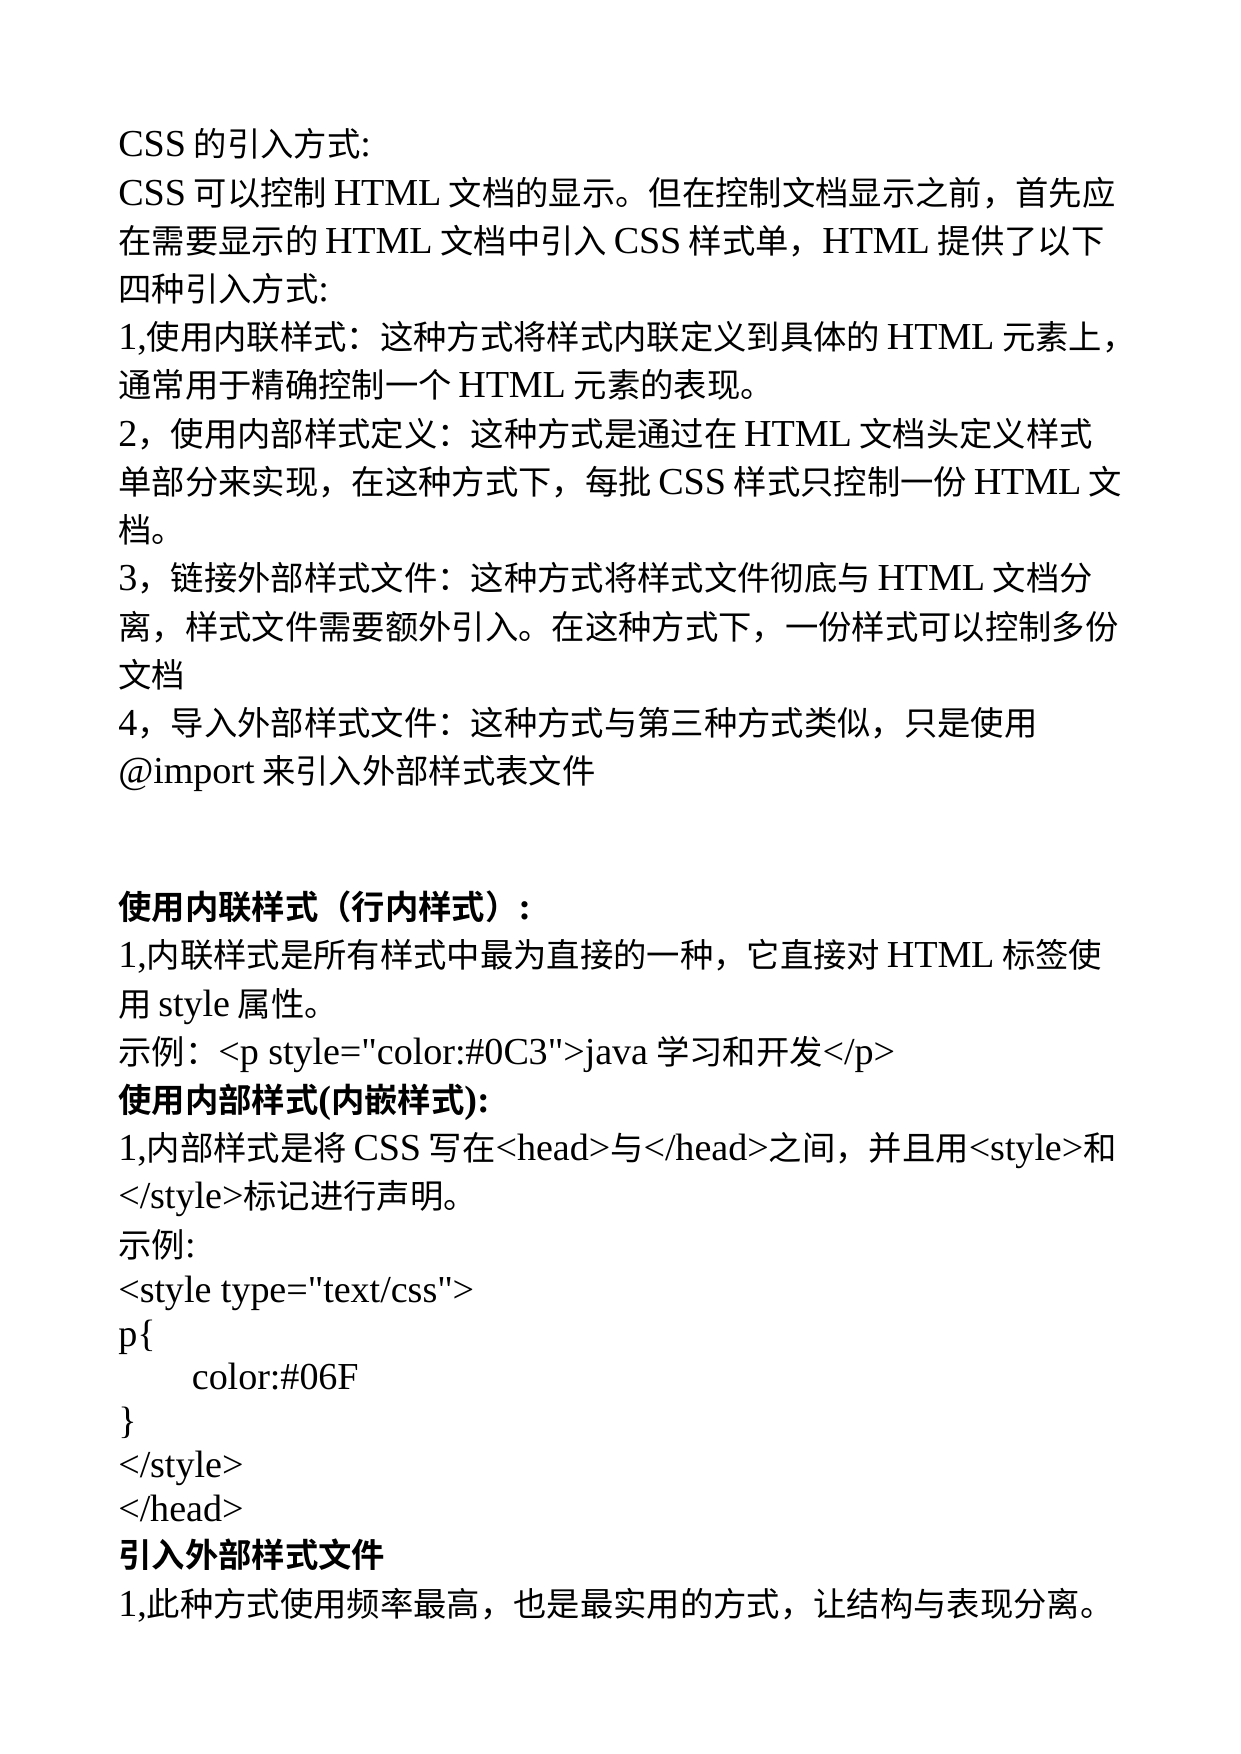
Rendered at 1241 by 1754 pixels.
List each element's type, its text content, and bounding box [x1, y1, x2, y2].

text 4，导入外部样式文件：这种方式与第三种方式类似，只是使用@import来引入外部样式表文件 [118, 697, 1122, 793]
text CSS可以控制HTML文档的显示。但在控制文档显示之前，首先应在需要显示的HTML文档中引入CSS样式单，HTML提供了以下四种引入方式: [118, 166, 1122, 311]
text 2，使用内部样式定义：这种方式是通过在HTML文档头定义样式单部分来实现，在这种方式下，每批CSS样式只控制一份HTML文档。 [118, 407, 1122, 552]
text 3，链接外部样式文件：这种方式将样式文件彻底与HTML文档分离，样式文件需要额外引入。在这种方式下，一份样式可以控制多份文档 [118, 552, 1122, 697]
text </head> [118, 1485, 1122, 1529]
text 1,使用内联样式：这种方式将样式内联定义到具体的HTML元素上，通常用于精确控制一个HTML元素的表现。 [118, 311, 1122, 407]
text 1,内联样式是所有样式中最为直接的一种，它直接对HTML标签使用style属性。 [118, 929, 1122, 1026]
text 引入外部样式文件 [118, 1529, 1122, 1577]
text 1,此种方式使用频率最高，也是最实用的方式，让结构与表现分离。 [118, 1577, 1122, 1626]
text 使用内联样式（行内样式）: [118, 881, 1122, 929]
text 使用内部样式(内嵌样式): [118, 1074, 1122, 1122]
text 示例: [118, 1218, 1122, 1267]
text 示例：<p style="color:#0C3">java学习和开发</p> [118, 1026, 1122, 1074]
text </style> [118, 1442, 1122, 1485]
text CSS的引入方式: [118, 118, 1122, 166]
text color:#06F [118, 1354, 1122, 1398]
text 1,内部样式是将CSS写在<head>与</head>之间，并且用<style>和</style>标记进行声明。 [118, 1122, 1122, 1218]
text <style type="text/css"> [118, 1267, 1122, 1310]
text } [118, 1398, 1122, 1442]
text p{ [118, 1310, 1122, 1354]
